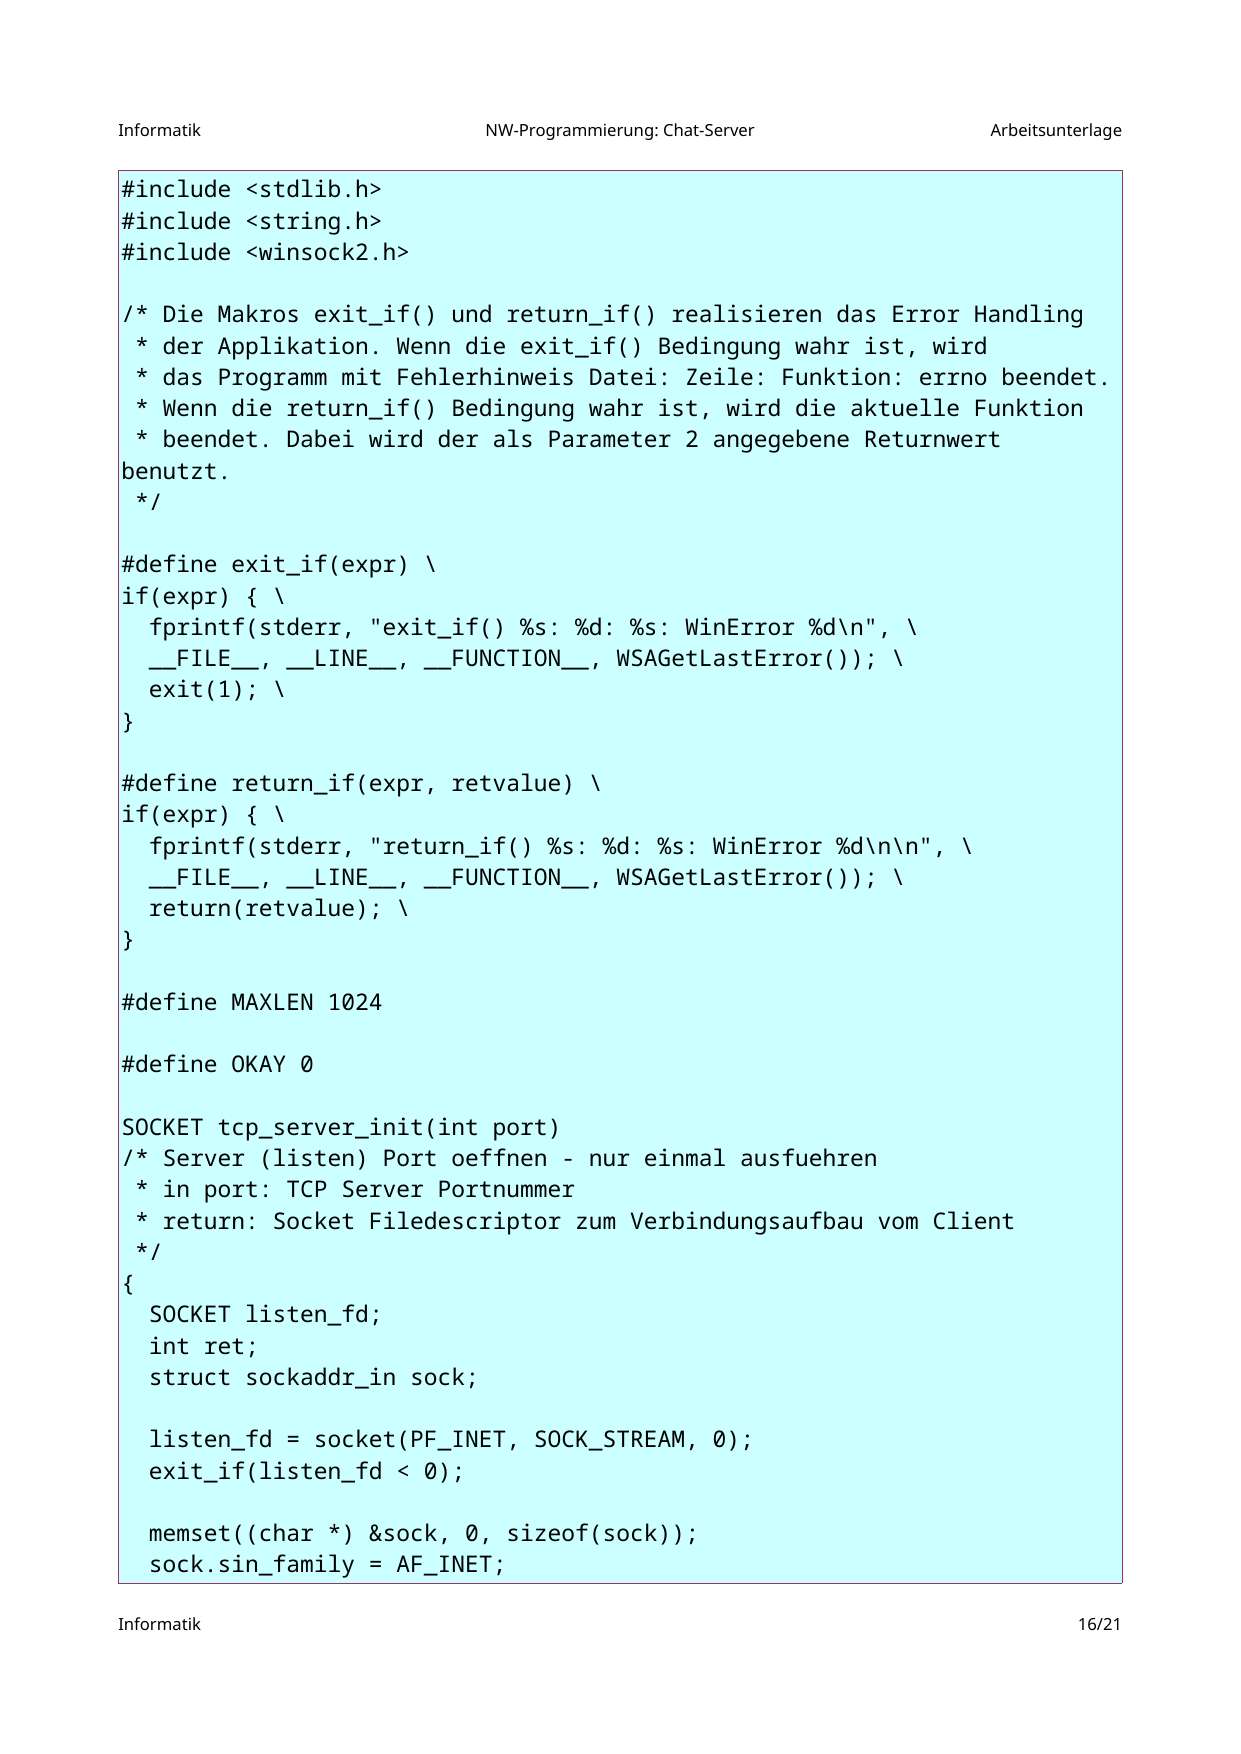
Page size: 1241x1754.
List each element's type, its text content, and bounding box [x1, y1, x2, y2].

text #include <stdlib.h> #include <string.h> #include <winsock2.h> /* Die Makros exit_if() und return_if() realisieren das Error Handling * der Applikation. Wenn die exit_if() Bedingung wahr ist, wird * das Programm mit Fehlerhinweis Datei: Zeile: Funktion: errno beendet. * Wenn die return_if() Bedingung wahr ist, wird die aktuelle Funktion * beendet. Dabei wird der als Parameter 2 angegebene Returnwert benutzt. */ #define exit_if(expr) \ if(expr) { \ fprintf(stderr, "exit_if() %s: %d: %s: WinError %d\n", \ __FILE__, __LINE__, __FUNCTION__, WSAGetLastError()); \ exit(1); \ } #define return_if(expr, retvalue) \ if(expr) { \ fprintf(stderr, "return_if() %s: %d: %s: WinError %d\n\n", \ __FILE__, __LINE__, __FUNCTION__, WSAGetLastError()); \ return(retvalue); \ } #define MAXLEN 1024 #define OKAY 0 SOCKET tcp_server_init(int port) /* Server (listen) Port oeffnen - nur einmal ausfuehren * in port: TCP Server Portnummer * return: Socket Filedescriptor zum Verbindungsaufbau vom Client */ { SOCKET listen_fd; int ret; struct sockaddr_in sock; listen_fd = socket(PF_INET, SOCK_STREAM, 0); exit_if(listen_fd < 0); memset((char *) &sock, 0, sizeof(sock)); sock.sin_family = AF_INET; [119, 171, 1122, 1583]
